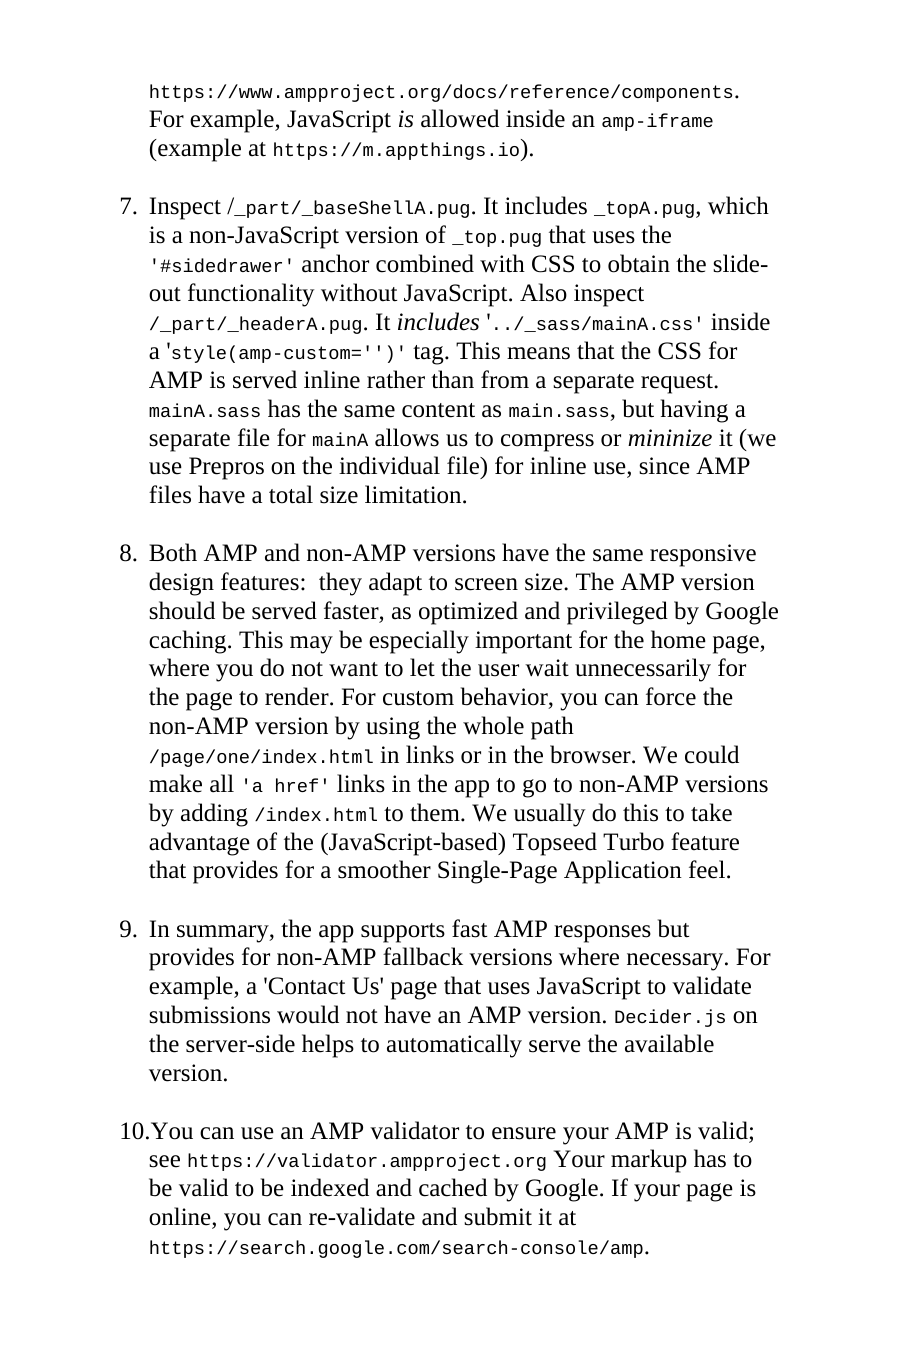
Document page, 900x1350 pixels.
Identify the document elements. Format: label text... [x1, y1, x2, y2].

list Inspect /_part/_baseShellA.pug. It includes _topA.pug, which is a non-JavaScript version of _top.pug that uses the '#sidedrawer' anchor combined with CSS to obtain the slide-out functionality without JavaScript. Also inspect /_part/_headerA.pug. It includes '../_sass/mainA.css' inside a 'style(amp-custom='')' tag. This means that the CSS for AMP is served inline rather than from a separate request. mainA.sass has the same content as main.sass, but having a separate file for mainA allows us to compress or mininize it (we use Prepros on the individual file) for inline use, since AMP files have a total size limitation. [119, 191, 780, 509]
list https://www.ampproject.org/docs/reference/components. For example, JavaScript is allowed inside an amp-iframe (example at https://m.appthings.io). [119, 75, 780, 162]
list In summary, the app supports fast AMP responses but provides for non-AMP fallback versions where necessary. For example, a 'Contact Us' page that uses JavaScript to validate submissions would not have an AMP version. Decider.js on the server-side helps to automatically serve the available version. [119, 914, 780, 1086]
list You can use an AMP validator to ensure your AMP is valid; see https://validator.ampproject.org Your markup has to be valid to be indexed and cached by Google. If your page is online, you can re-validate and submit it at https://search.google.com/search-console/amp. [119, 1116, 780, 1260]
list Both AMP and non-AMP versions have the same responsive design features: they adapt to screen size. The AMP version should be served faster, as optimized and privileged by Google caching. This may be especially important for the home page, where you do not want to let the user wait unnecessarily for the page to render. For custom behavior, you can force the non-AMP version by using the whole path /page/one/index.html in links or in the browser. We could make all 'a href' links in the app to go to non-AMP versions by adding /index.html to them. We usually do this to take advantage of the (JavaScript-based) Topseed Turbo feature that provides for a smoother Single-Page Application feel. [119, 538, 780, 884]
